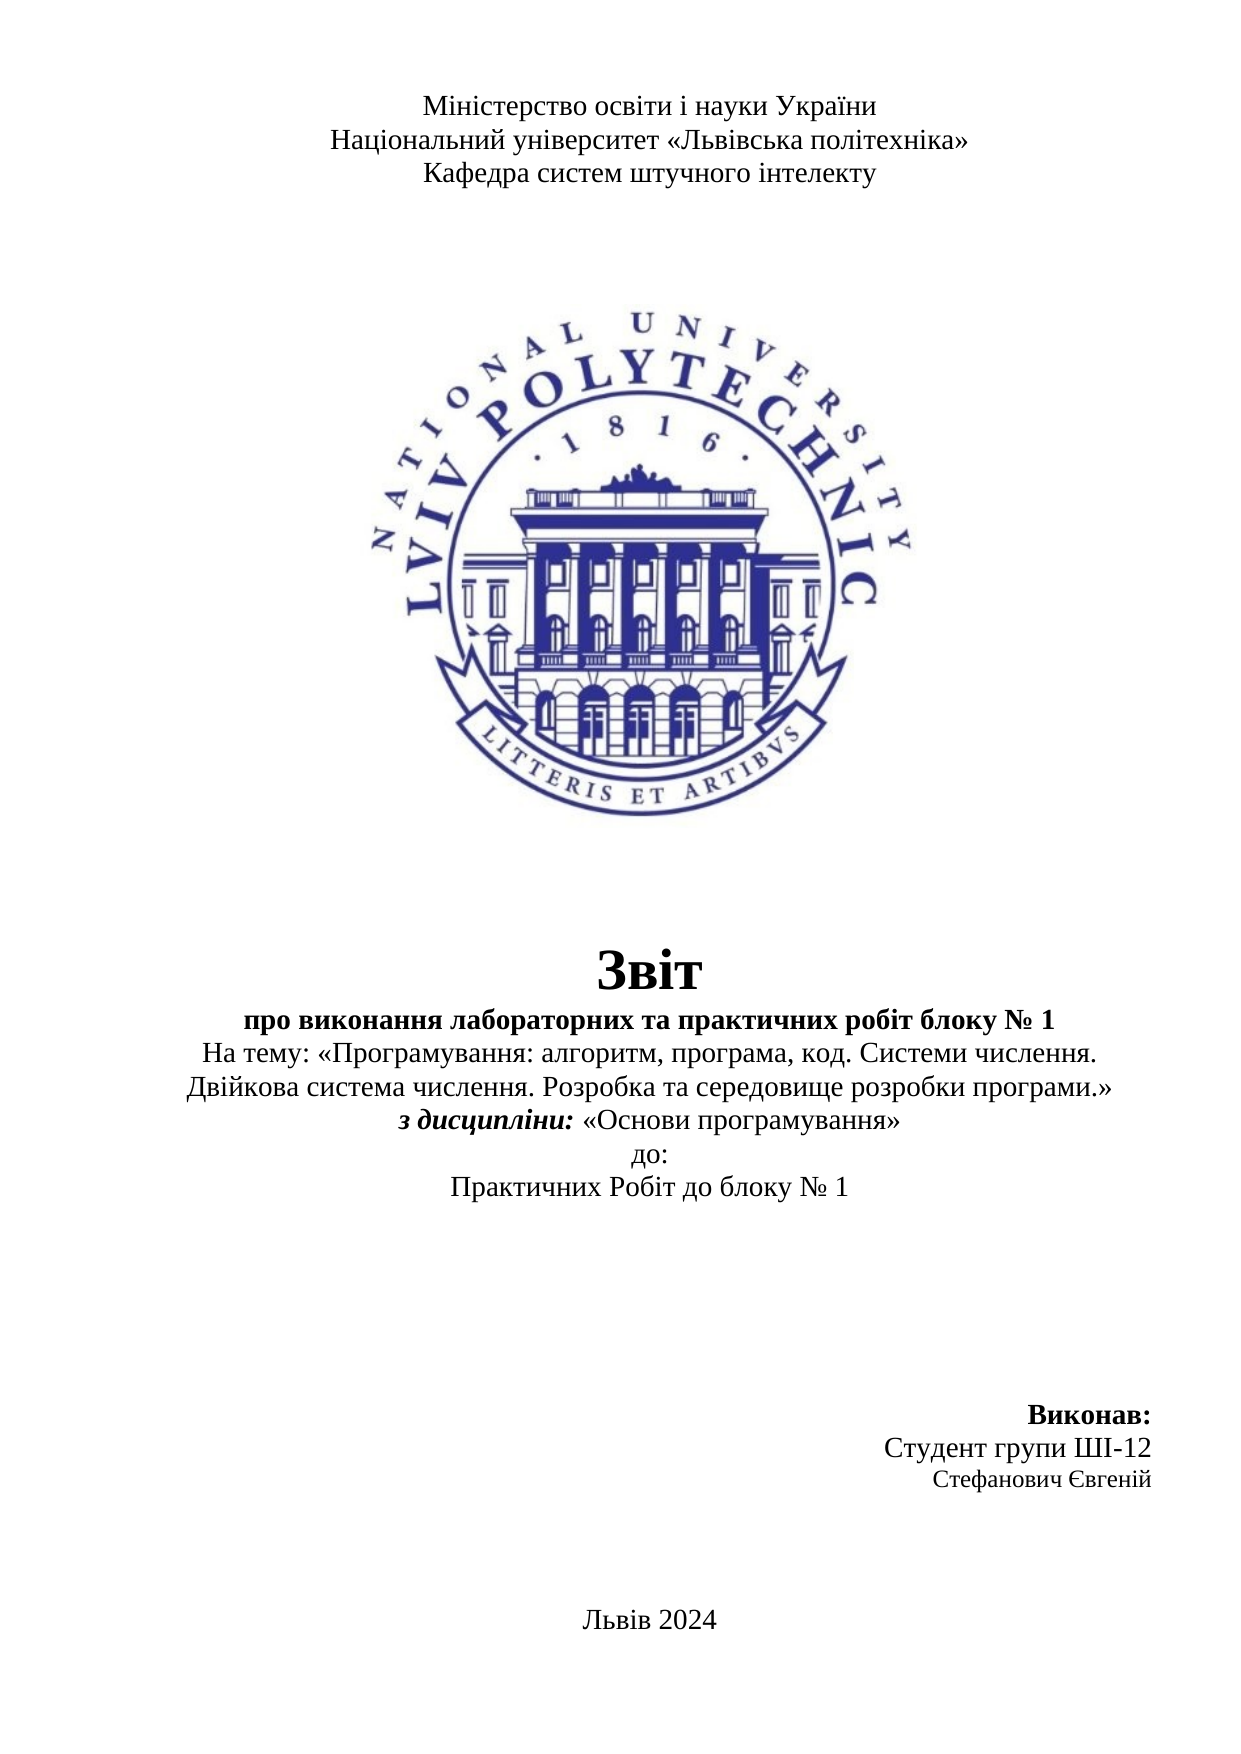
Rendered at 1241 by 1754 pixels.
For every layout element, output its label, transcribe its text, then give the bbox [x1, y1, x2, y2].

text Звіт [148, 935, 1152, 1002]
text Практичних Робіт до блоку № 1 [148, 1169, 1152, 1203]
text Національний університет «Львівська політехніка» [148, 122, 1152, 156]
text Кафедра систем штучного інтелекту [148, 156, 1152, 189]
picture [162, 304, 1137, 828]
text Стефанович Євгеній [148, 1464, 1152, 1493]
text до: [148, 1136, 1152, 1169]
subtitle Львів 2024 [148, 1602, 1152, 1636]
text про виконання лабораторних та практичних робіт блоку № 1 [148, 1002, 1152, 1035]
text з дисципліни: «Основи програмування» [148, 1102, 1152, 1136]
text На тему: «Програмування: алгоритм, програма, код. Системи числення. Двійкова система числення. Розробка та середовище розробки програми.» [148, 1035, 1152, 1102]
text Міністерство освіти і науки України [148, 88, 1152, 122]
text Студент групи ШІ-12 [148, 1430, 1152, 1464]
text Виконав: [148, 1397, 1152, 1430]
